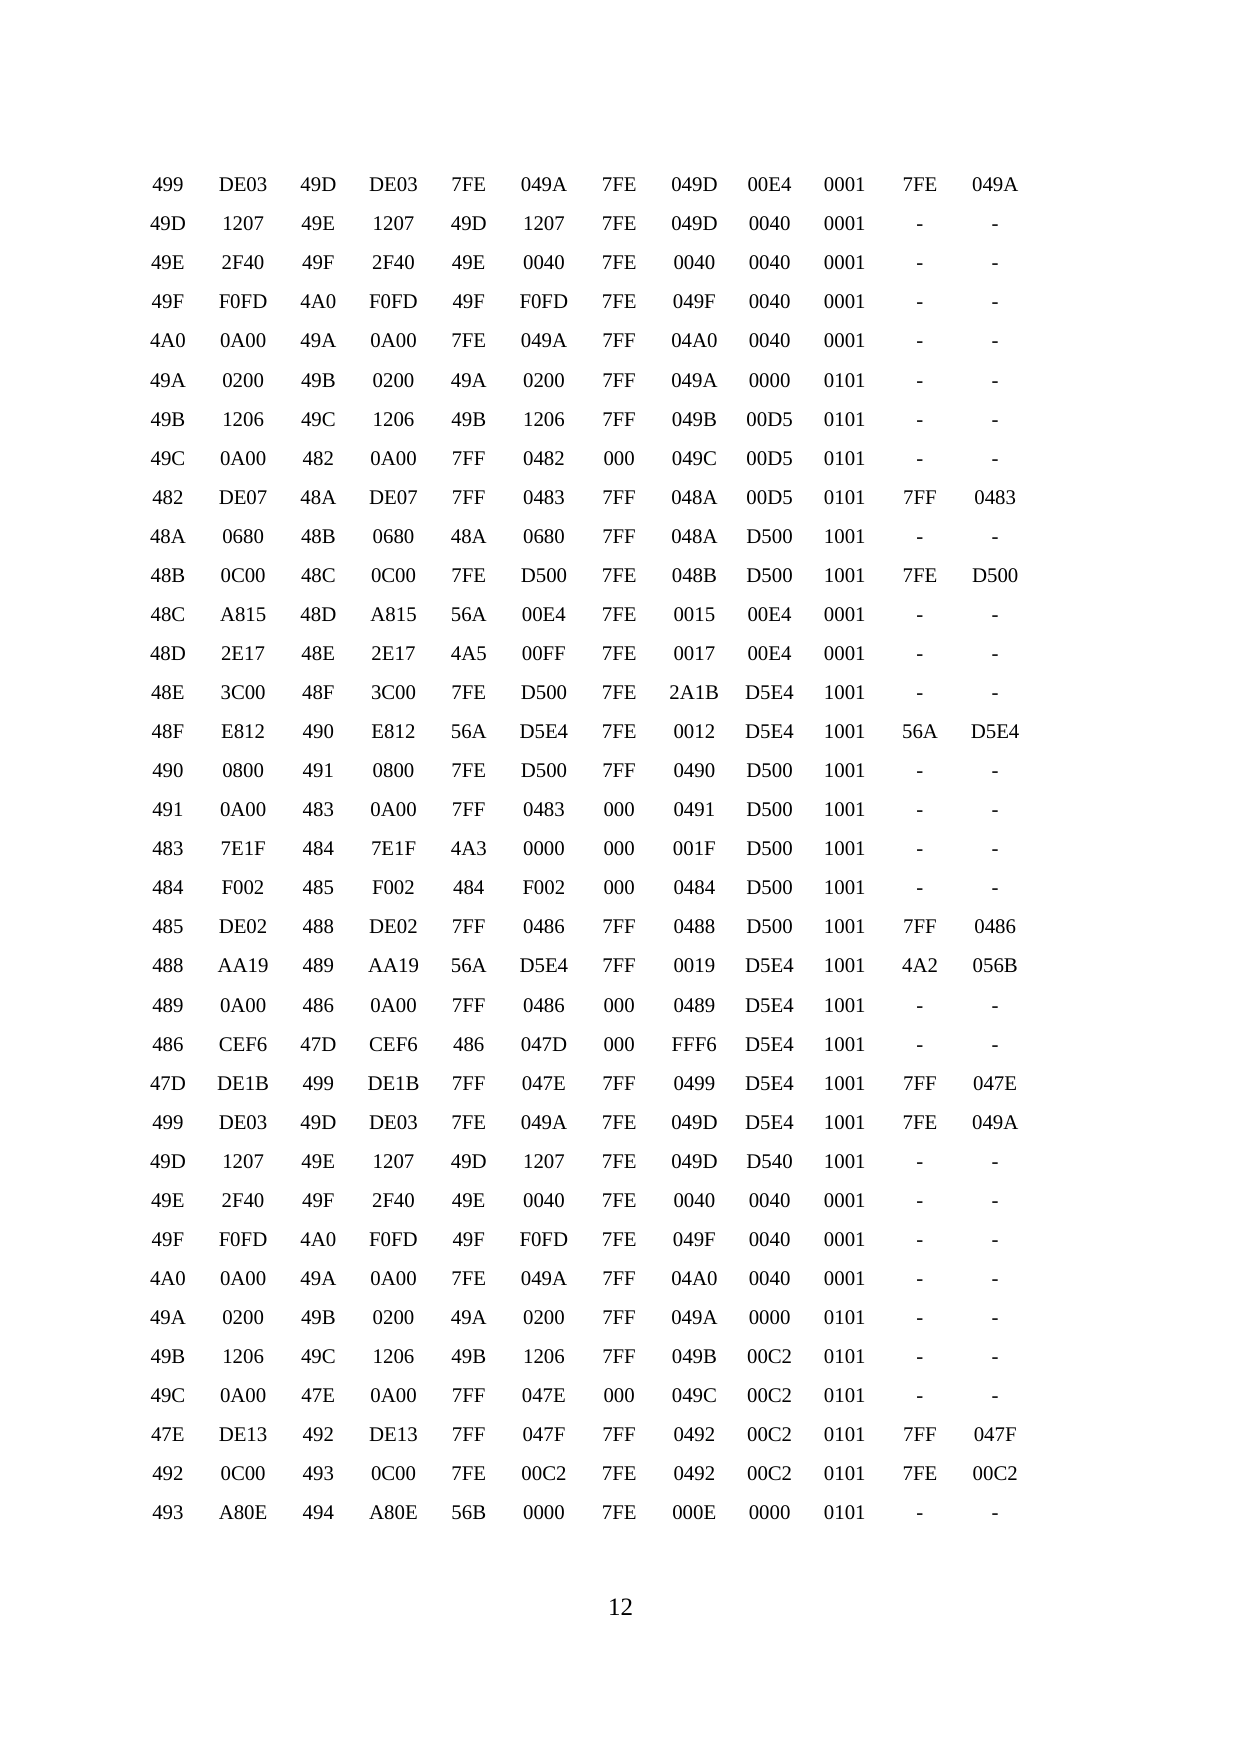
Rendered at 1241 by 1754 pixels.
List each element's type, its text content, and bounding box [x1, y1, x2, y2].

table_cell 048A [656, 524, 732, 563]
table_cell 00C2 [732, 1461, 807, 1500]
table_cell - [882, 1344, 957, 1383]
table_cell 0A00 [205, 446, 280, 485]
table_cell 7FF [882, 914, 957, 953]
table_cell 1207 [506, 1149, 581, 1188]
table_cell [732, 133, 807, 172]
table_cell [205, 133, 280, 172]
table_cell 49A [431, 1305, 506, 1344]
table_cell 0001 [807, 641, 882, 680]
table_cell [656, 133, 732, 172]
table_cell 0101 [807, 1383, 882, 1422]
table_cell 0101 [807, 1500, 882, 1539]
table_cell 0680 [356, 524, 431, 563]
table_cell - [957, 758, 1032, 797]
table_cell 0800 [356, 758, 431, 797]
table_cell 4A5 [431, 641, 506, 680]
table_cell F002 [356, 875, 431, 914]
table_cell 7FE [431, 758, 506, 797]
table_cell 1001 [807, 680, 882, 719]
table_cell 4A0 [280, 1227, 356, 1266]
table_cell F0FD [506, 289, 581, 328]
table_cell 491 [130, 797, 205, 836]
table_cell F0FD [356, 1227, 431, 1266]
table_cell 49A [130, 1305, 205, 1344]
table_cell 0001 [807, 1227, 882, 1266]
table_cell 0680 [506, 524, 581, 563]
table_cell 48B [130, 563, 205, 602]
table_cell 049A [957, 1110, 1032, 1149]
table_cell - [957, 1266, 1032, 1305]
table_cell 0A00 [205, 1266, 280, 1305]
table_cell 7FF [431, 1383, 506, 1422]
table_cell [356, 133, 431, 172]
table_cell 1001 [807, 758, 882, 797]
table_cell 4A0 [130, 329, 205, 367]
table_cell [882, 133, 957, 172]
table_cell - [957, 211, 1032, 250]
table_cell 47D [280, 1032, 356, 1071]
table_cell 0800 [205, 758, 280, 797]
table_cell 482 [280, 446, 356, 485]
table_cell 0040 [732, 211, 807, 250]
table_cell 00C2 [732, 1383, 807, 1422]
table_cell 00C2 [957, 1461, 1032, 1500]
table_cell 7FE [882, 1461, 957, 1500]
table_cell 7FF [431, 1071, 506, 1110]
table_cell [957, 133, 1032, 172]
table_cell - [957, 1149, 1032, 1188]
table_cell 1206 [205, 1344, 280, 1383]
table_cell 0001 [807, 289, 882, 328]
table_cell D5E4 [732, 1071, 807, 1110]
table_cell 1001 [807, 719, 882, 758]
table_cell 7FE [581, 719, 656, 758]
table_cell 56A [431, 602, 506, 641]
table_cell 7FE [581, 641, 656, 680]
table_cell 00E4 [732, 602, 807, 641]
table_cell 1207 [506, 211, 581, 250]
table_cell 49C [280, 1344, 356, 1383]
table_cell - [957, 602, 1032, 641]
table_cell 0040 [656, 250, 732, 289]
table_cell 2F40 [356, 250, 431, 289]
table_cell 7FF [581, 1422, 656, 1461]
table_cell 049A [506, 1110, 581, 1149]
table_cell F0FD [205, 1227, 280, 1266]
table_cell 7FF [431, 1422, 506, 1461]
table_cell 48F [130, 719, 205, 758]
table_cell - [957, 1227, 1032, 1266]
table_cell 00E4 [732, 641, 807, 680]
table_cell A815 [356, 602, 431, 641]
table_cell 7FF [581, 914, 656, 953]
table_cell 7FE [882, 172, 957, 211]
table_cell F002 [506, 875, 581, 914]
table_cell 0101 [807, 1461, 882, 1500]
table_cell 48A [130, 524, 205, 563]
table_cell 0486 [506, 993, 581, 1032]
table_cell - [882, 993, 957, 1032]
table_cell - [957, 329, 1032, 367]
table_cell 49E [130, 250, 205, 289]
table_cell - [957, 836, 1032, 875]
table_cell DE02 [205, 914, 280, 953]
table_cell 04A0 [656, 1266, 732, 1305]
table_cell 049F [656, 1227, 732, 1266]
table_cell 0001 [807, 1188, 882, 1227]
table_cell DE13 [205, 1422, 280, 1461]
table_cell 0499 [656, 1071, 732, 1110]
table_cell 0490 [656, 758, 732, 797]
table_cell 7FF [882, 1071, 957, 1110]
table_cell [506, 133, 581, 172]
table_cell F002 [205, 875, 280, 914]
table_cell 0001 [807, 329, 882, 367]
table_cell D500 [732, 524, 807, 563]
table_cell - [882, 602, 957, 641]
table_cell 049D [656, 1149, 732, 1188]
table_cell - [957, 993, 1032, 1032]
table_cell 0492 [656, 1422, 732, 1461]
table_cell - [957, 1032, 1032, 1071]
table_cell DE07 [205, 485, 280, 524]
table_cell 0C00 [205, 563, 280, 602]
table_cell - [882, 758, 957, 797]
table_cell DE13 [356, 1422, 431, 1461]
table_cell 00D5 [732, 446, 807, 485]
table_cell 56B [431, 1500, 506, 1539]
table_cell - [882, 641, 957, 680]
table_cell 485 [130, 914, 205, 953]
table_cell 3C00 [356, 680, 431, 719]
table_cell 7FF [431, 797, 506, 836]
table_cell D5E4 [732, 1110, 807, 1149]
table_cell - [957, 1305, 1032, 1344]
table_cell 499 [130, 172, 205, 211]
table_cell 7FE [581, 1500, 656, 1539]
table_cell 049A [506, 1266, 581, 1305]
table_cell 0000 [732, 368, 807, 407]
table_cell D500 [506, 680, 581, 719]
table_cell - [882, 1188, 957, 1227]
table_cell 7FF [581, 485, 656, 524]
table_cell 048A [656, 485, 732, 524]
table_cell 0491 [656, 797, 732, 836]
table_cell 049A [957, 172, 1032, 211]
table_cell 7FF [581, 954, 656, 992]
table_cell 7FF [581, 1266, 656, 1305]
table_cell 0040 [732, 289, 807, 328]
table_cell - [957, 1344, 1032, 1383]
table_cell - [882, 875, 957, 914]
table_cell - [882, 1500, 957, 1539]
table_cell 047E [506, 1383, 581, 1422]
table_cell CEF6 [356, 1032, 431, 1071]
table_cell 4A0 [280, 289, 356, 328]
table_cell 047F [506, 1422, 581, 1461]
table_cell 7FE [431, 1110, 506, 1149]
table_cell 7FF [581, 758, 656, 797]
table_cell 48E [280, 641, 356, 680]
table_cell 0101 [807, 368, 882, 407]
table_cell 49E [431, 1188, 506, 1227]
table_cell 49E [431, 250, 506, 289]
table_cell 1001 [807, 993, 882, 1032]
table_cell 490 [280, 719, 356, 758]
table_cell 1206 [506, 407, 581, 446]
table_cell 7FE [581, 172, 656, 211]
table_cell 7FF [431, 993, 506, 1032]
table_cell 049F [656, 289, 732, 328]
table_cell 49A [431, 368, 506, 407]
table_cell 049D [656, 211, 732, 250]
table_cell [581, 133, 656, 172]
table_cell 493 [280, 1461, 356, 1500]
table_cell CEF6 [205, 1032, 280, 1071]
table_cell 7FF [581, 329, 656, 367]
table_cell A80E [205, 1500, 280, 1539]
table_cell 0200 [506, 1305, 581, 1344]
table_cell DE03 [205, 172, 280, 211]
table_cell - [882, 289, 957, 328]
table_cell 49F [431, 289, 506, 328]
table_cell 0017 [656, 641, 732, 680]
table_cell 049B [656, 1344, 732, 1383]
table_cell D5E4 [506, 954, 581, 992]
table_cell 0486 [506, 914, 581, 953]
table_cell 49F [280, 250, 356, 289]
table_cell 000 [581, 993, 656, 1032]
table_cell 0040 [732, 250, 807, 289]
table_cell 000 [581, 836, 656, 875]
table_cell 0A00 [356, 797, 431, 836]
table_cell 0A00 [356, 329, 431, 367]
table_cell 1207 [356, 1149, 431, 1188]
table_cell 00FF [506, 641, 581, 680]
table_cell A815 [205, 602, 280, 641]
table_cell 1206 [356, 1344, 431, 1383]
table_cell 484 [431, 875, 506, 914]
table_cell 049D [656, 172, 732, 211]
table_cell 7FF [581, 368, 656, 407]
table_cell - [957, 368, 1032, 407]
table_cell 492 [130, 1461, 205, 1500]
table_cell 0200 [356, 1305, 431, 1344]
table_cell 49F [431, 1227, 506, 1266]
table_cell FFF6 [656, 1032, 732, 1071]
table_cell 0040 [506, 1188, 581, 1227]
table_cell 00C2 [732, 1422, 807, 1461]
table_cell 000E [656, 1500, 732, 1539]
table_cell D500 [732, 563, 807, 602]
table_cell 7FE [581, 1110, 656, 1149]
table_cell 0484 [656, 875, 732, 914]
table_cell 499 [130, 1110, 205, 1149]
table_cell 00E4 [506, 602, 581, 641]
table_cell D500 [732, 836, 807, 875]
table_cell 7FF [431, 914, 506, 953]
table_cell 48A [431, 524, 506, 563]
table_cell 0A00 [205, 797, 280, 836]
table_cell 04A0 [656, 329, 732, 367]
table_cell 0483 [506, 485, 581, 524]
table_cell 0040 [732, 1266, 807, 1305]
table_cell 0A00 [356, 1383, 431, 1422]
table_cell 499 [280, 1071, 356, 1110]
table_cell 00C2 [506, 1461, 581, 1500]
table_cell 049D [656, 1110, 732, 1149]
table_cell DE03 [356, 172, 431, 211]
table_cell 7FF [581, 1305, 656, 1344]
table_cell 7FE [431, 172, 506, 211]
table_cell 0492 [656, 1461, 732, 1500]
table_cell 0489 [656, 993, 732, 1032]
table_cell 0000 [506, 836, 581, 875]
table_cell 00E4 [732, 172, 807, 211]
table_cell 49D [130, 211, 205, 250]
table_cell - [957, 1500, 1032, 1539]
table_cell 49B [130, 1344, 205, 1383]
table_cell 7FE [431, 680, 506, 719]
table_cell 7FE [581, 1149, 656, 1188]
table_cell 489 [280, 954, 356, 992]
table_cell 0200 [356, 368, 431, 407]
table_cell 7FF [581, 407, 656, 446]
table_cell 49E [130, 1188, 205, 1227]
table_cell 047D [506, 1032, 581, 1071]
table_cell 7E1F [356, 836, 431, 875]
table_cell 0012 [656, 719, 732, 758]
table_cell 486 [130, 1032, 205, 1071]
table_cell 48F [280, 680, 356, 719]
table_cell 0A00 [356, 1266, 431, 1305]
table_cell F0FD [205, 289, 280, 328]
table_cell 47E [130, 1422, 205, 1461]
table_cell 0483 [506, 797, 581, 836]
table_cell 00D5 [732, 485, 807, 524]
table_cell 0483 [957, 485, 1032, 524]
table_cell 0C00 [356, 1461, 431, 1500]
table_cell DE1B [205, 1071, 280, 1110]
table_cell - [957, 797, 1032, 836]
table_cell 49B [130, 407, 205, 446]
table_cell [280, 133, 356, 172]
table_cell 0A00 [356, 446, 431, 485]
table_cell 0019 [656, 954, 732, 992]
table_cell - [882, 211, 957, 250]
table_cell 491 [280, 758, 356, 797]
table_cell - [882, 1149, 957, 1188]
table_cell F0FD [506, 1227, 581, 1266]
table_cell - [882, 1383, 957, 1422]
table_cell 49C [280, 407, 356, 446]
table_cell 1206 [205, 407, 280, 446]
table_cell 48C [280, 563, 356, 602]
table_cell 49D [280, 1110, 356, 1149]
table_cell 4A2 [882, 954, 957, 992]
table_cell D540 [732, 1149, 807, 1188]
table_cell 7FF [431, 446, 506, 485]
table_cell 0101 [807, 1305, 882, 1344]
table_cell 0488 [656, 914, 732, 953]
table_cell 7FE [581, 289, 656, 328]
table_cell 7FF [882, 1422, 957, 1461]
table_cell 49C [130, 446, 205, 485]
table_cell 49C [130, 1383, 205, 1422]
table_cell 047F [957, 1422, 1032, 1461]
table_cell 1001 [807, 836, 882, 875]
table_cell 0101 [807, 485, 882, 524]
table_cell 047E [506, 1071, 581, 1110]
table_cell DE07 [356, 485, 431, 524]
table_cell - [882, 407, 957, 446]
table_cell 00C2 [732, 1344, 807, 1383]
table_cell 049A [506, 329, 581, 367]
table_cell 49A [280, 1266, 356, 1305]
table_cell 484 [130, 875, 205, 914]
table_cell 0015 [656, 602, 732, 641]
table_cell 7FE [581, 250, 656, 289]
table_cell 486 [431, 1032, 506, 1071]
table_cell D5E4 [506, 719, 581, 758]
table_cell A80E [356, 1500, 431, 1539]
table_cell - [957, 1188, 1032, 1227]
table_cell 049B [656, 407, 732, 446]
table_cell 1207 [205, 211, 280, 250]
table_cell - [882, 1227, 957, 1266]
table_cell 000 [581, 446, 656, 485]
table_cell - [957, 641, 1032, 680]
table_cell 49F [280, 1188, 356, 1227]
table_cell - [882, 250, 957, 289]
table_cell - [882, 524, 957, 563]
table_cell 2E17 [205, 641, 280, 680]
table_cell 7FF [581, 524, 656, 563]
table_cell D5E4 [732, 719, 807, 758]
table_cell - [957, 446, 1032, 485]
table_cell 7FE [581, 680, 656, 719]
table_cell 4A0 [130, 1266, 205, 1305]
table_cell DE1B [356, 1071, 431, 1110]
table_cell 7FE [882, 1110, 957, 1149]
table_cell 1207 [356, 211, 431, 250]
table_cell 485 [280, 875, 356, 914]
table_cell 0001 [807, 602, 882, 641]
table_cell 7FE [581, 1188, 656, 1227]
table_cell 4A3 [431, 836, 506, 875]
table_cell 48E [130, 680, 205, 719]
table_cell 0A00 [356, 993, 431, 1032]
table_cell 7FE [581, 563, 656, 602]
table_cell 1001 [807, 524, 882, 563]
table_cell 049A [506, 172, 581, 211]
table_cell 49A [130, 368, 205, 407]
table_cell 49E [280, 1149, 356, 1188]
table_cell 7FF [882, 485, 957, 524]
table_cell 49D [130, 1149, 205, 1188]
table_cell 48D [280, 602, 356, 641]
table_cell 1001 [807, 1071, 882, 1110]
table_cell 488 [130, 954, 205, 992]
table_cell 7FE [581, 211, 656, 250]
table_cell 0101 [807, 1344, 882, 1383]
table_cell DE03 [356, 1110, 431, 1149]
table_cell 56A [882, 719, 957, 758]
table_cell 0040 [732, 329, 807, 367]
table_cell 0101 [807, 446, 882, 485]
table_cell [807, 133, 882, 172]
table_cell AA19 [356, 954, 431, 992]
table_cell 0482 [506, 446, 581, 485]
table_cell 0001 [807, 211, 882, 250]
table_cell - [882, 1032, 957, 1071]
table_cell 48C [130, 602, 205, 641]
table_cell 048B [656, 563, 732, 602]
table_cell 1001 [807, 563, 882, 602]
table_cell - [882, 1305, 957, 1344]
table_cell D500 [732, 797, 807, 836]
table_cell 0200 [506, 368, 581, 407]
table_cell 49D [431, 1149, 506, 1188]
table_cell 1207 [205, 1149, 280, 1188]
table_cell 0A00 [205, 993, 280, 1032]
table_cell E812 [205, 719, 280, 758]
table_cell 47D [130, 1071, 205, 1110]
table_cell 484 [280, 836, 356, 875]
table_cell 49F [130, 289, 205, 328]
table_cell 00D5 [732, 407, 807, 446]
table_cell - [957, 524, 1032, 563]
table_cell 1206 [506, 1344, 581, 1383]
table_cell 0040 [506, 250, 581, 289]
table_cell D500 [732, 914, 807, 953]
table_cell - [957, 250, 1032, 289]
table_cell 2F40 [205, 250, 280, 289]
table_cell - [882, 797, 957, 836]
table_cell 0A00 [205, 1383, 280, 1422]
table_cell 2A1B [656, 680, 732, 719]
table_cell 483 [130, 836, 205, 875]
table_cell 049C [656, 446, 732, 485]
table_cell 0001 [807, 1266, 882, 1305]
table_cell 7FF [431, 485, 506, 524]
table_cell 0200 [205, 1305, 280, 1344]
table_cell - [882, 329, 957, 367]
table_cell DE02 [356, 914, 431, 953]
table_cell 49D [280, 172, 356, 211]
table_cell 7FF [581, 1071, 656, 1110]
table_cell 056B [957, 954, 1032, 992]
table_cell AA19 [205, 954, 280, 992]
table_cell 49B [431, 1344, 506, 1383]
table_cell 0000 [732, 1305, 807, 1344]
table_cell 000 [581, 797, 656, 836]
table_cell 1001 [807, 1110, 882, 1149]
table_cell 2F40 [205, 1188, 280, 1227]
table_cell 0A00 [205, 329, 280, 367]
table_cell 7FE [431, 1266, 506, 1305]
table_cell D5E4 [957, 719, 1032, 758]
table_cell D500 [732, 758, 807, 797]
table_cell [431, 133, 506, 172]
table_cell 56A [431, 719, 506, 758]
table_cell 3C00 [205, 680, 280, 719]
table_cell 489 [130, 993, 205, 1032]
table_cell 0200 [205, 368, 280, 407]
table_cell 49B [280, 368, 356, 407]
table_cell - [882, 368, 957, 407]
table_cell 1001 [807, 914, 882, 953]
table_cell 2E17 [356, 641, 431, 680]
table_cell F0FD [356, 289, 431, 328]
table_cell 494 [280, 1500, 356, 1539]
table_cell 0101 [807, 407, 882, 446]
table_cell 1001 [807, 875, 882, 914]
table_cell 48D [130, 641, 205, 680]
table_cell 493 [130, 1500, 205, 1539]
table_cell 492 [280, 1422, 356, 1461]
table_cell 0040 [656, 1188, 732, 1227]
table_cell 7FE [882, 563, 957, 602]
table_cell 1001 [807, 797, 882, 836]
table_cell - [957, 407, 1032, 446]
table_cell 49B [280, 1305, 356, 1344]
table_cell E812 [356, 719, 431, 758]
table_cell 0C00 [356, 563, 431, 602]
table_cell 0C00 [205, 1461, 280, 1500]
table_cell 7FE [431, 329, 506, 367]
table_cell 48B [280, 524, 356, 563]
table_cell 56A [431, 954, 506, 992]
table_cell 48A [280, 485, 356, 524]
table_cell - [957, 289, 1032, 328]
table_cell 000 [581, 875, 656, 914]
table_cell 0040 [732, 1227, 807, 1266]
table_cell 0680 [205, 524, 280, 563]
table_cell 049A [656, 1305, 732, 1344]
table_cell 0000 [506, 1500, 581, 1539]
table_cell 7FE [431, 1461, 506, 1500]
table_cell 000 [581, 1383, 656, 1422]
table_cell - [957, 680, 1032, 719]
table_cell - [957, 1383, 1032, 1422]
table_cell [130, 133, 205, 172]
table_cell 7FF [581, 1344, 656, 1383]
table_cell 49A [280, 329, 356, 367]
table_cell 000 [581, 1032, 656, 1071]
table_cell 049A [656, 368, 732, 407]
table_cell 0101 [807, 1422, 882, 1461]
table_cell 7FE [431, 563, 506, 602]
table_cell - [882, 1266, 957, 1305]
table_cell - [882, 446, 957, 485]
table_cell D5E4 [732, 954, 807, 992]
table_cell D5E4 [732, 1032, 807, 1071]
table_cell 1001 [807, 954, 882, 992]
table_cell - [957, 875, 1032, 914]
table_cell D5E4 [732, 680, 807, 719]
table_cell D500 [957, 563, 1032, 602]
table_cell D500 [506, 758, 581, 797]
table_cell 2F40 [356, 1188, 431, 1227]
table_cell 7FE [581, 1227, 656, 1266]
table_cell 488 [280, 914, 356, 953]
table_cell 47E [280, 1383, 356, 1422]
table_cell - [882, 836, 957, 875]
table_cell 1206 [356, 407, 431, 446]
table_cell 001F [656, 836, 732, 875]
table_cell 7FE [581, 602, 656, 641]
table_cell 0001 [807, 172, 882, 211]
table_cell 490 [130, 758, 205, 797]
table_cell 1001 [807, 1149, 882, 1188]
table_cell 49D [431, 211, 506, 250]
table_cell - [882, 680, 957, 719]
table_cell 1001 [807, 1032, 882, 1071]
table_cell DE03 [205, 1110, 280, 1149]
table_cell D500 [506, 563, 581, 602]
table_cell D5E4 [732, 993, 807, 1032]
table_cell 483 [280, 797, 356, 836]
table_cell 0000 [732, 1500, 807, 1539]
table_cell 0001 [807, 250, 882, 289]
table_cell D500 [732, 875, 807, 914]
table_cell 7E1F [205, 836, 280, 875]
table_cell 49E [280, 211, 356, 250]
table_cell 047E [957, 1071, 1032, 1110]
table_cell 0486 [957, 914, 1032, 953]
table_cell 7FE [581, 1461, 656, 1500]
table_cell 49B [431, 407, 506, 446]
table_cell 0040 [732, 1188, 807, 1227]
table_cell 482 [130, 485, 205, 524]
table_cell 049C [656, 1383, 732, 1422]
table_cell 486 [280, 993, 356, 1032]
table_cell 49F [130, 1227, 205, 1266]
